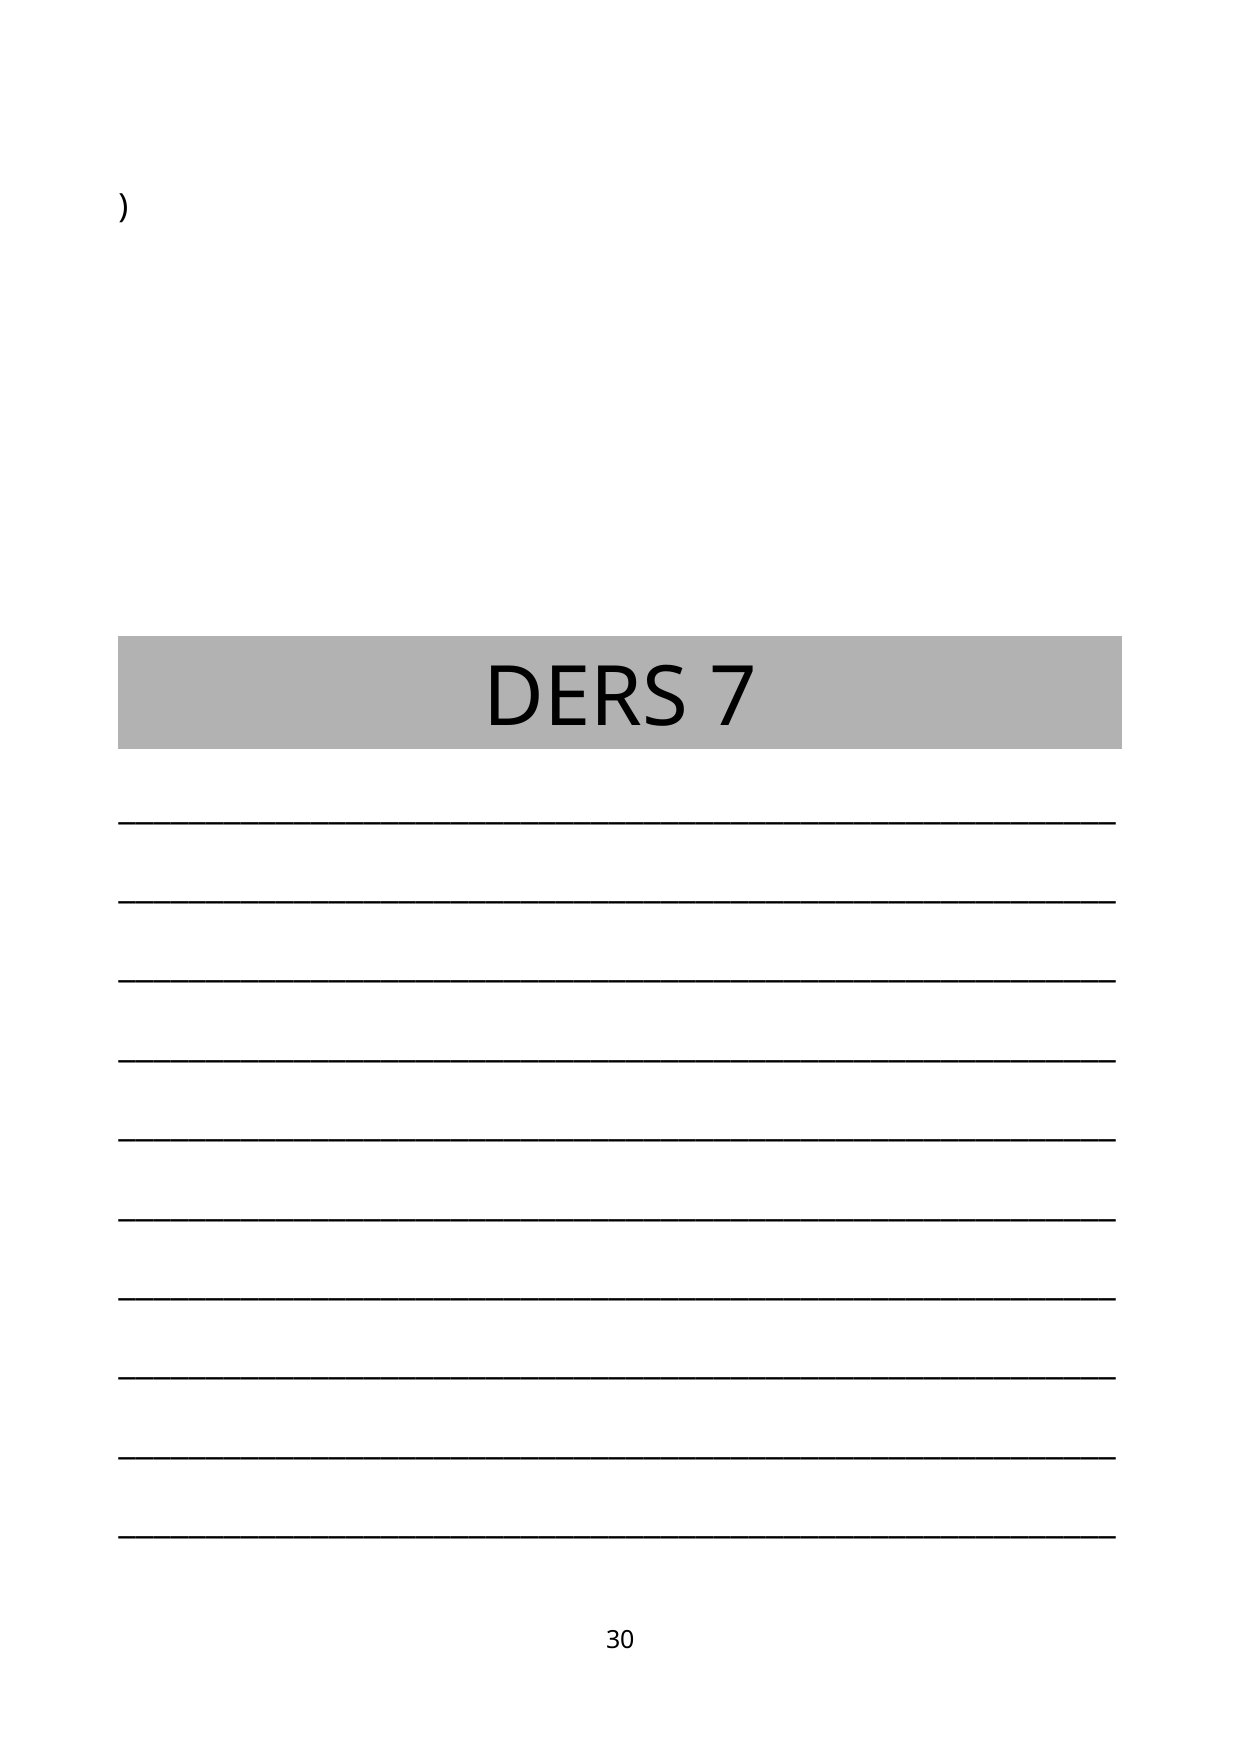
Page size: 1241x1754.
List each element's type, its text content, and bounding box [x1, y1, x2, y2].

text DERS 7 [118, 636, 1122, 749]
text _________________________________________________________ [118, 1345, 1122, 1384]
text _________________________________________________________ [118, 789, 1122, 829]
text _________________________________________________________ [118, 1107, 1122, 1146]
text _________________________________________________________ [118, 1027, 1122, 1067]
text _________________________________________________________ [118, 868, 1122, 908]
text _________________________________________________________ [118, 948, 1122, 987]
text _________________________________________________________ [118, 1503, 1122, 1543]
text _________________________________________________________ [118, 1186, 1122, 1226]
text ) [118, 182, 1122, 227]
text _________________________________________________________ [118, 1424, 1122, 1464]
text _________________________________________________________ [118, 1265, 1122, 1305]
